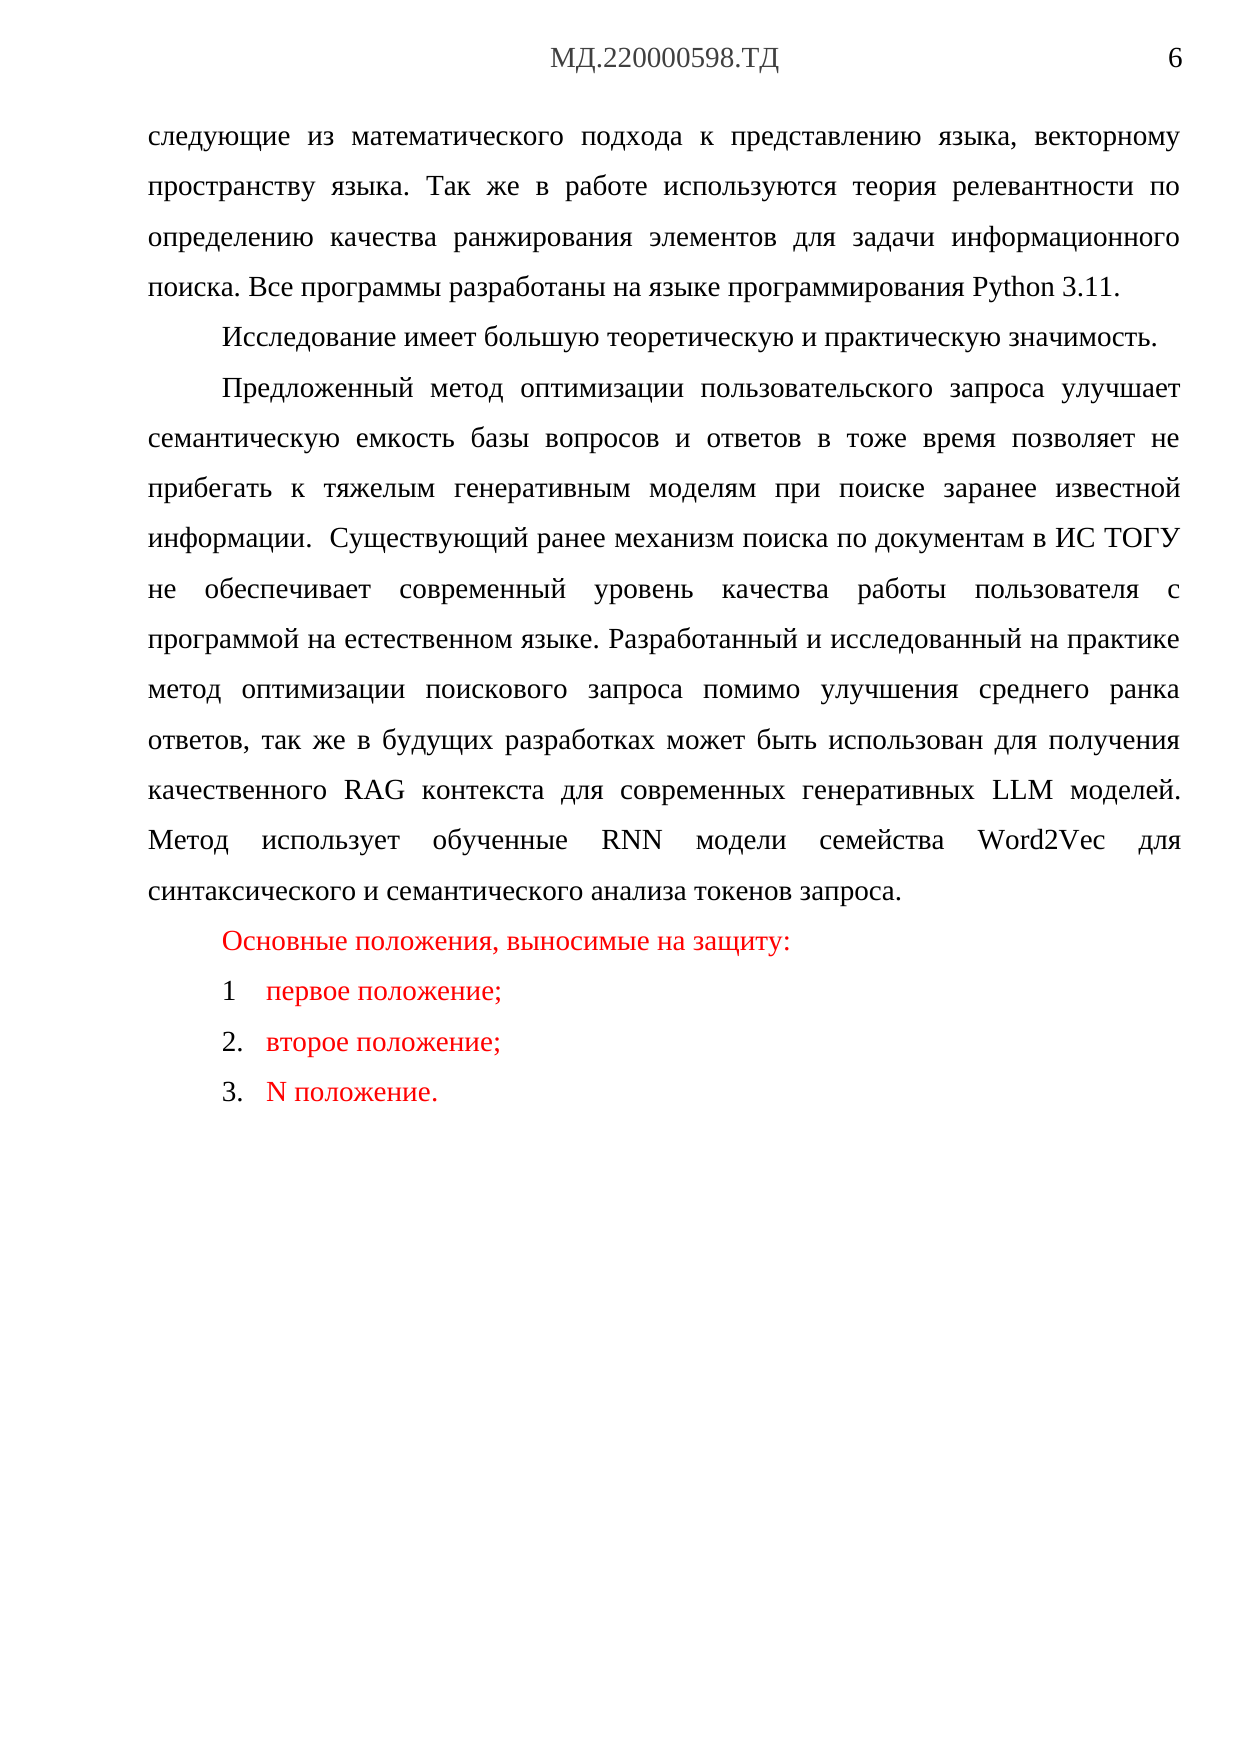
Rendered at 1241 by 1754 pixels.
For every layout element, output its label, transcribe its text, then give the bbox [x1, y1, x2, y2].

text Предложенный метод оптимизации пользовательского запроса улучшает семантическую емкость базы вопросов и ответов в тоже время позволяет не прибегать к тяжелым генеративным моделям при поиске заранее известной информации. Существующий ранее механизм поиска по документам в ИС ТОГУ не обеспечивает современный уровень качества работы пользователя с программой на естественном языке. Разработанный и исследованный на практике метод оптимизации поискового запроса помимо улучшения среднего ранка ответов, так же в будущих разработках может быть использован для получения качественного RAG контекста для современных генеративных LLM моделей. Метод использует обученные RNN модели семейства Word2Vec для синтаксического и семантического анализа токенов запроса. [148, 370, 1181, 906]
list второе положение; [148, 1024, 1181, 1057]
text На практике маркированные изображения подвергаются зашумлению. Основные положения, выносимые на защиту: [148, 923, 1181, 957]
list первое положение; [148, 973, 1181, 1007]
list N положение. [148, 1074, 1181, 1108]
text следующие из математического подхода к представлению языка, векторному пространству языка. Так же в работе используются теория релевантности по определению качества ранжирования элементов для задачи информационного поиска. Все программы разработаны на языке программирования Python 3.11. [148, 118, 1181, 303]
text Исследование имеет большую теоретическую и практическую значимость. [148, 319, 1181, 353]
